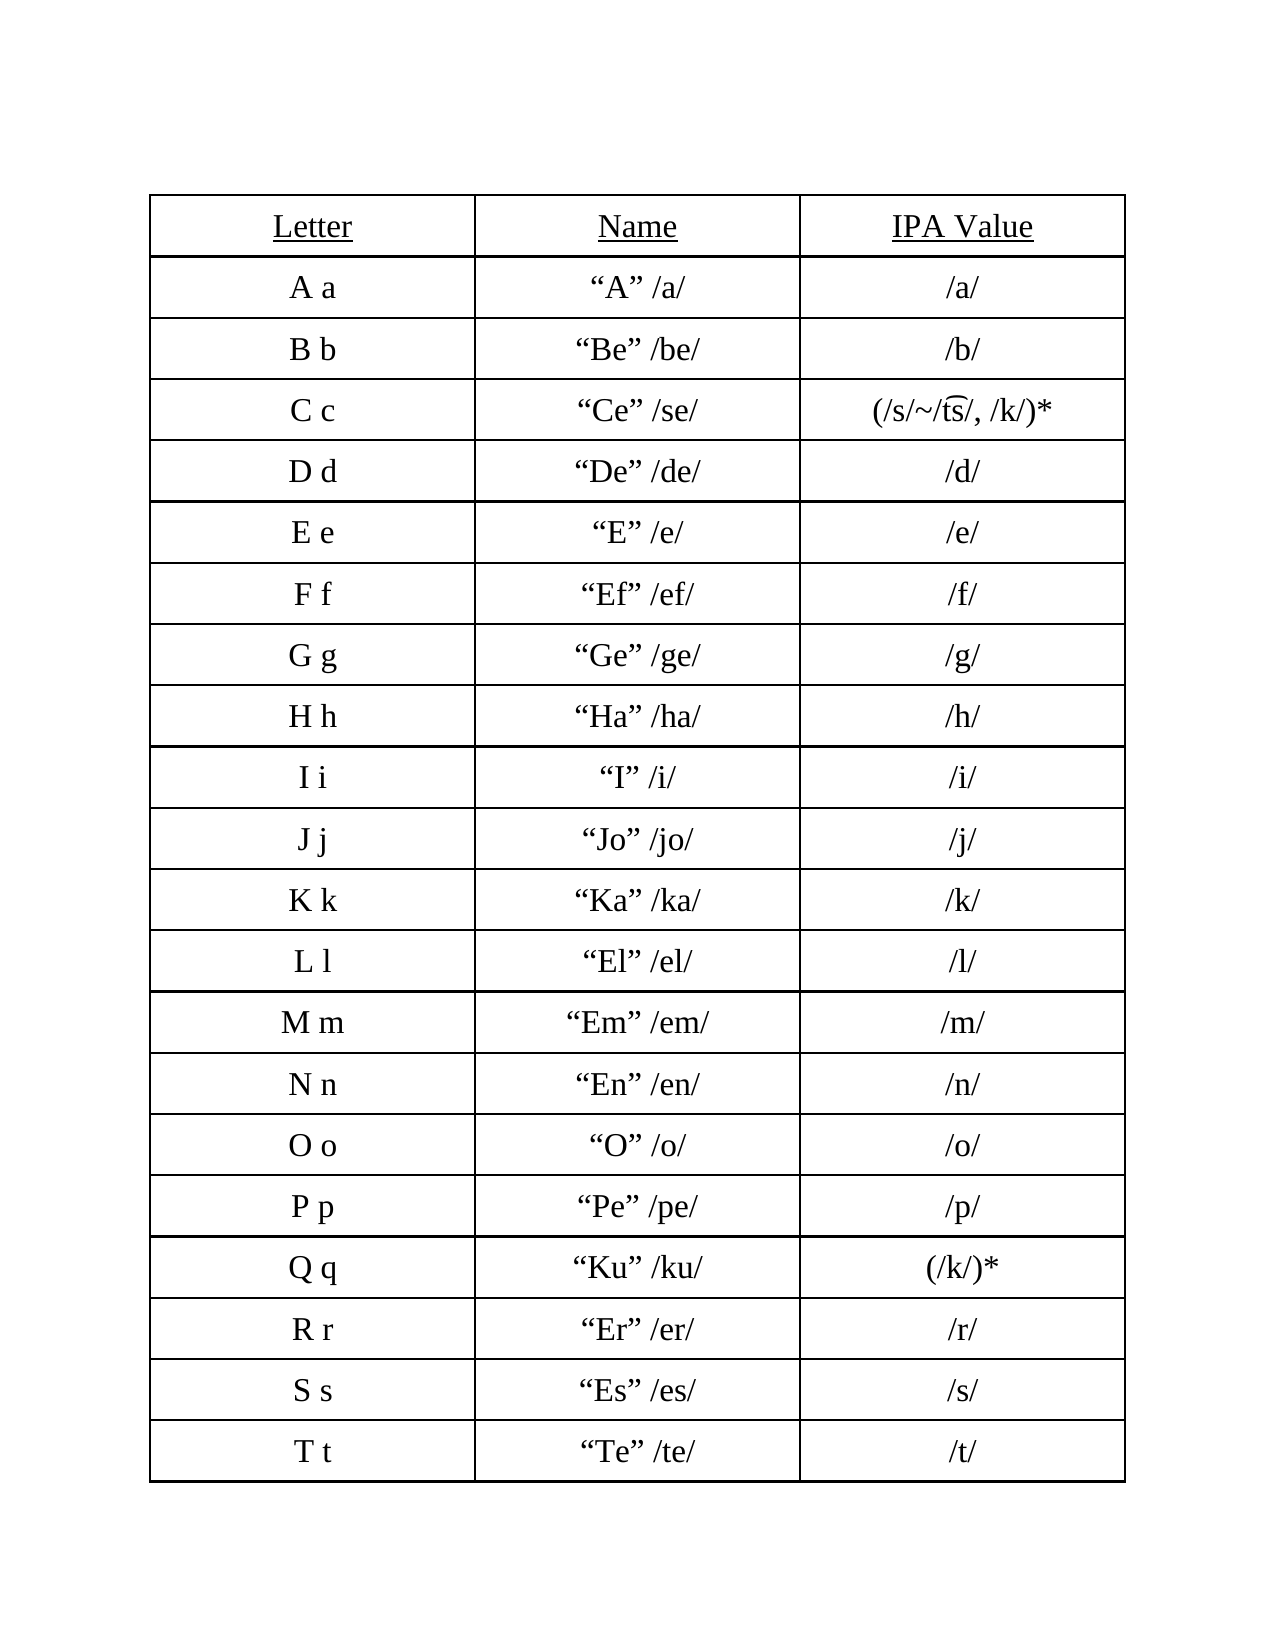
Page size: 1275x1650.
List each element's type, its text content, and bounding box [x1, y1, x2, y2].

table_cell “Ef” /ef/ [476, 564, 799, 623]
table_cell P p [151, 1176, 474, 1235]
table_cell N n [151, 1054, 474, 1113]
table_cell “Ge” /ge/ [476, 625, 799, 684]
table_cell O o [151, 1115, 474, 1174]
table_cell “Pe” /pe/ [476, 1176, 799, 1235]
table_cell M m [151, 993, 474, 1052]
table_cell /m/ [801, 993, 1124, 1052]
table_cell J j [151, 809, 474, 868]
table_cell /h/ [801, 686, 1124, 745]
table_cell “Jo” /jo/ [476, 809, 799, 868]
table_cell /t/ [801, 1421, 1124, 1480]
table_cell /l/ [801, 931, 1124, 990]
table_cell “Ka” /ka/ [476, 870, 799, 929]
table_cell /d/ [801, 441, 1124, 500]
table_cell /a/ [801, 258, 1124, 317]
table_cell “A” /a/ [476, 258, 799, 317]
table_cell /n/ [801, 1054, 1124, 1113]
table_cell “Be” /be/ [476, 319, 799, 378]
table_cell “Es” /es/ [476, 1360, 799, 1419]
table_cell /k/ [801, 870, 1124, 929]
table_header Letter [151, 196, 474, 255]
table_cell /i/ [801, 748, 1124, 807]
table_cell /j/ [801, 809, 1124, 868]
table_cell /b/ [801, 319, 1124, 378]
table_cell “Ha” /ha/ [476, 686, 799, 745]
table_cell E e [151, 503, 474, 562]
table_cell “Ku” /ku/ [476, 1238, 799, 1297]
table_cell “E” /e/ [476, 503, 799, 562]
table_cell “Te” /te/ [476, 1421, 799, 1480]
table_cell “En” /en/ [476, 1054, 799, 1113]
table_cell I i [151, 748, 474, 807]
table_cell /o/ [801, 1115, 1124, 1174]
table_header IPA Value [801, 196, 1124, 255]
table_cell “O” /o/ [476, 1115, 799, 1174]
table_cell /g/ [801, 625, 1124, 684]
table_cell G g [151, 625, 474, 684]
table_cell (/s/~/t͡s/, /k/)* [801, 380, 1124, 439]
table_cell /r/ [801, 1299, 1124, 1358]
table_cell L l [151, 931, 474, 990]
table_cell S s [151, 1360, 474, 1419]
table_cell “I” /i/ [476, 748, 799, 807]
table_cell D d [151, 441, 474, 500]
table_cell R r [151, 1299, 474, 1358]
table_cell “Er” /er/ [476, 1299, 799, 1358]
table_cell T t [151, 1421, 474, 1480]
table_cell C c [151, 380, 474, 439]
table_cell “Ce” /se/ [476, 380, 799, 439]
table_cell H h [151, 686, 474, 745]
table_cell F f [151, 564, 474, 623]
table_cell B b [151, 319, 474, 378]
table_cell A a [151, 258, 474, 317]
table_cell /p/ [801, 1176, 1124, 1235]
table_cell “Em” /em/ [476, 993, 799, 1052]
table_cell (/k/)* [801, 1238, 1124, 1297]
table_cell /s/ [801, 1360, 1124, 1419]
table_cell Q q [151, 1238, 474, 1297]
table_cell “El” /el/ [476, 931, 799, 990]
table_cell /e/ [801, 503, 1124, 562]
table_header Name [476, 196, 799, 255]
table_cell /f/ [801, 564, 1124, 623]
table_cell K k [151, 870, 474, 929]
table_cell “De” /de/ [476, 441, 799, 500]
